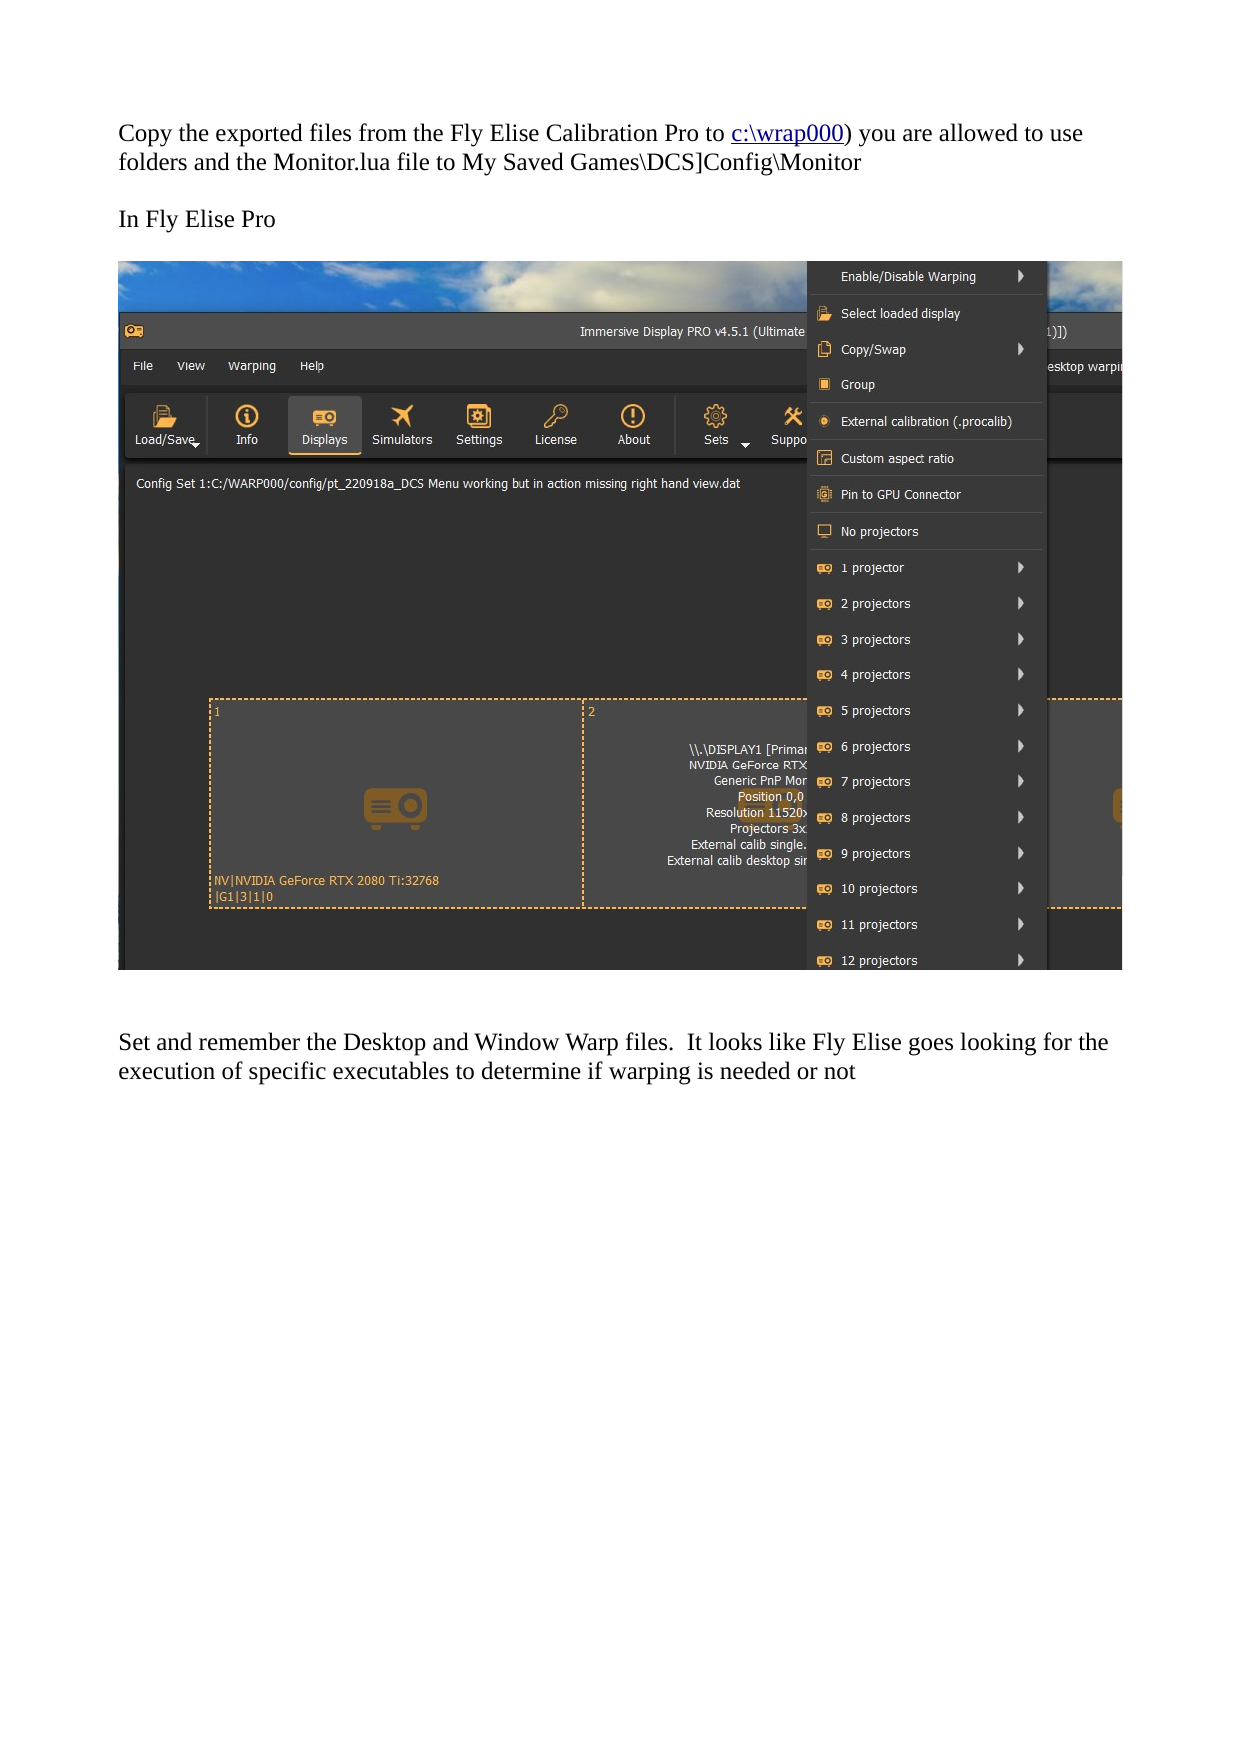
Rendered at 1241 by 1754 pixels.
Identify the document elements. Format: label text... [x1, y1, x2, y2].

text In Fly Elise Pro [118, 204, 1122, 233]
picture [118, 261, 1123, 970]
text Copy the exported files from the Fly Elise Calibration Pro to c:\wrap000) you are allowed to use folders and the Monitor.lua file to My Saved Games\DCS]Config\Monitor [118, 118, 1122, 176]
text Set and remember the Desktop and Window Warp files. It looks like Fly Elise goes looking for the execution of specific executables to determine if warping is needed or not [118, 1027, 1122, 1085]
